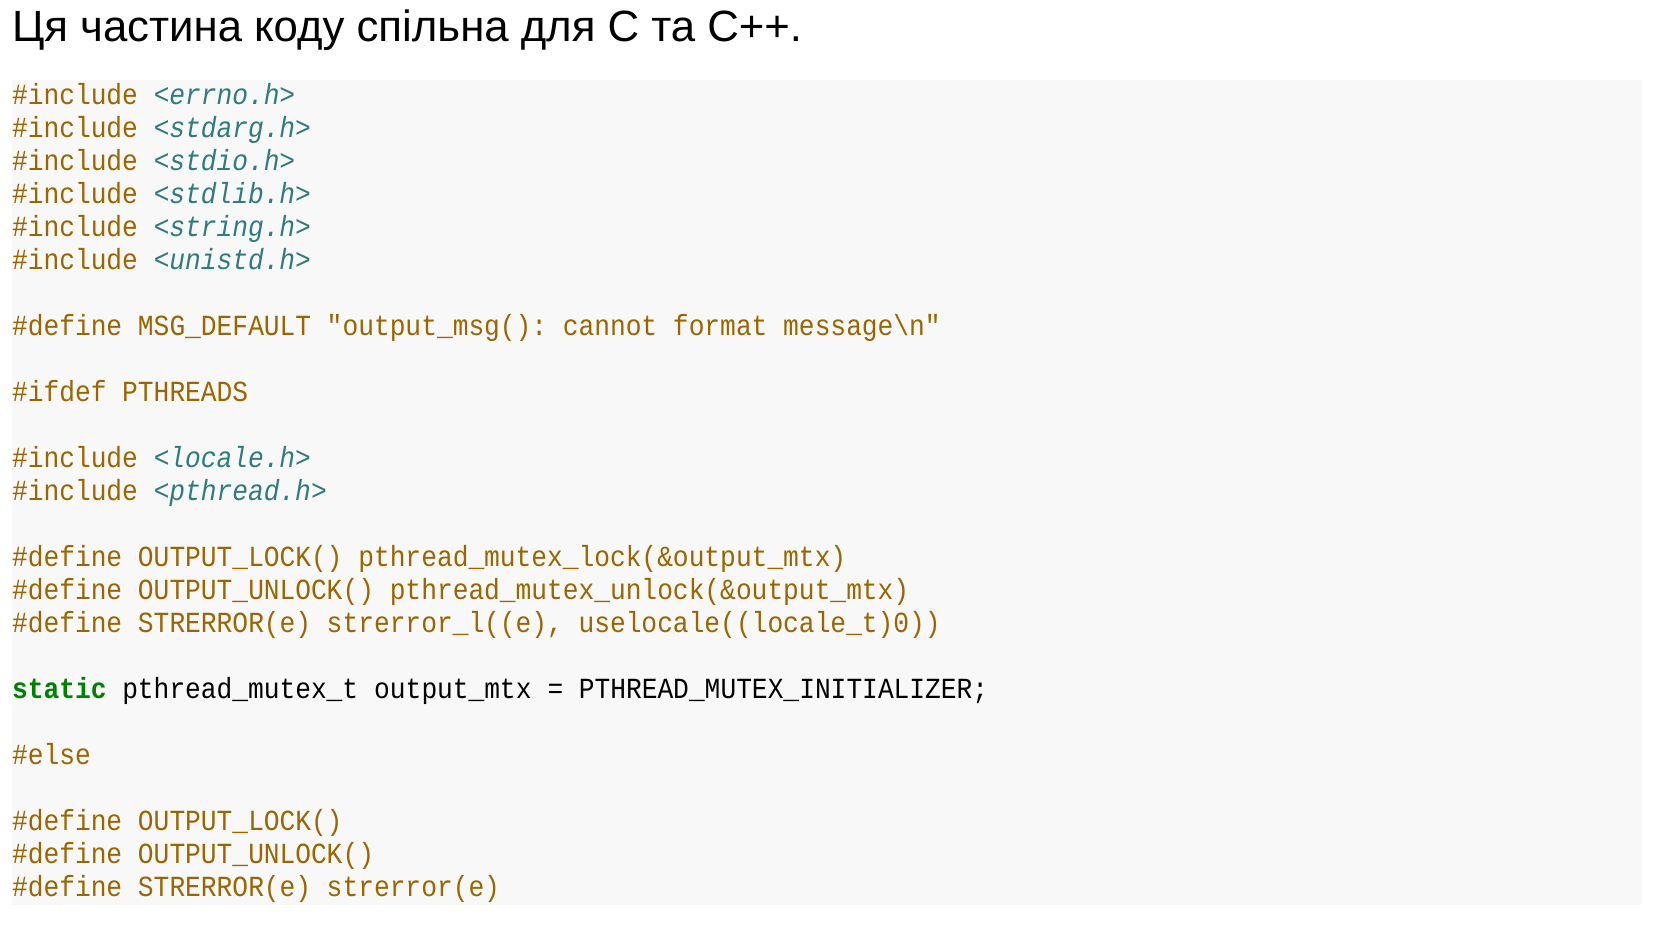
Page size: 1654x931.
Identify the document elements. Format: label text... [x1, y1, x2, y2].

text #define STRERROR(e) strerror(e) [12, 872, 1642, 905]
text #define STRERROR(e) strerror_l((e), uselocale((locale_t)0)) [12, 608, 1642, 641]
text #ifdef PTHREADS [12, 377, 1642, 410]
text #include <stdio.h> [12, 146, 1642, 179]
text #include <stdarg.h> [12, 113, 1642, 146]
text #include <errno.h> [12, 80, 1642, 113]
text static pthread_mutex_t output_mtx = PTHREAD_MUTEX_INITIALIZER; [12, 674, 1642, 707]
text #define OUTPUT_LOCK() pthread_mutex_lock(&output_mtx) [12, 542, 1642, 575]
text #else [12, 740, 1642, 773]
text #define OUTPUT_LOCK() [12, 806, 1642, 839]
text #include <unistd.h> [12, 245, 1642, 278]
text #include <locale.h> [12, 443, 1642, 476]
text Ця частина коду спільна для C та C++. [12, 0, 1642, 50]
text #include <stdlib.h> [12, 179, 1642, 212]
text #include <pthread.h> [12, 476, 1642, 509]
text #define OUTPUT_UNLOCK() [12, 839, 1642, 872]
text #define OUTPUT_UNLOCK() pthread_mutex_unlock(&output_mtx) [12, 575, 1642, 608]
text #include <string.h> [12, 212, 1642, 245]
text #define MSG_DEFAULT "output_msg(): cannot format message\n" [12, 311, 1642, 344]
